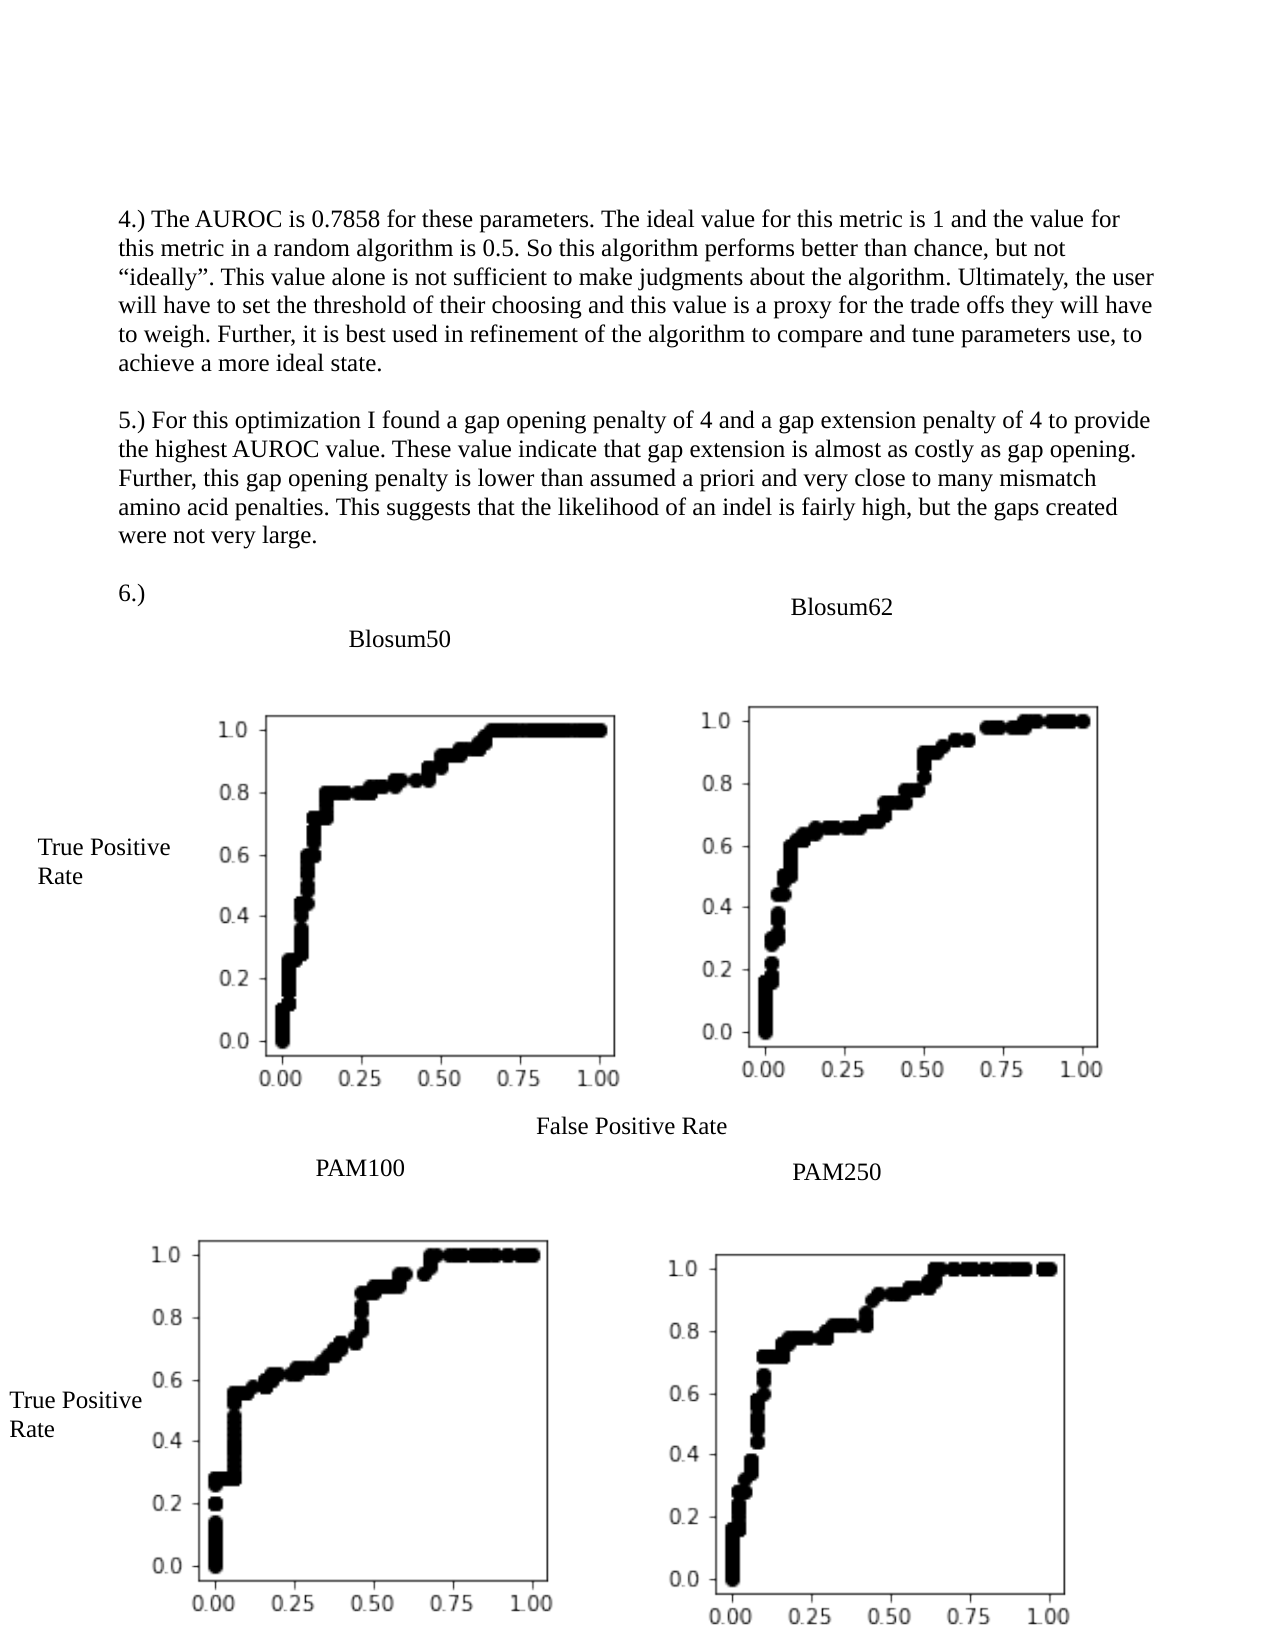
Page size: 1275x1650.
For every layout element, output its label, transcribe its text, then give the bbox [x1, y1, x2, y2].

picture [142, 1186, 593, 1637]
text 4.) The AUROC is 0.7858 for these parameters. The ideal value for this metric is 1 and the value for this metric in a random algorithm is 0.5. So this algorithm performs better than chance, but not “ideally”. This value alone is not sufficient to make judgments about the algorithm. Ultimately, the user will have to set the threshold of their choosing and this value is a proxy for the trade offs they will have to weigh. Further, it is best used in refinement of the algorithm to compare and tune parameters use, to achieve a more ideal state. [118, 204, 1157, 377]
picture [209, 661, 660, 1112]
picture [692, 652, 1143, 1103]
picture [659, 1200, 1110, 1650]
text 6.) [118, 578, 1157, 607]
text 5.) For this optimization I found a gap opening penalty of 4 and a gap extension penalty of 4 to provide the highest AUROC value. These value indicate that gap extension is almost as costly as gap opening. Further, this gap opening penalty is lower than assumed a priori and very close to many mismatch amino acid penalties. This suggests that the likelihood of an indel is fairly high, but the gaps created were not very large. [118, 406, 1157, 549]
